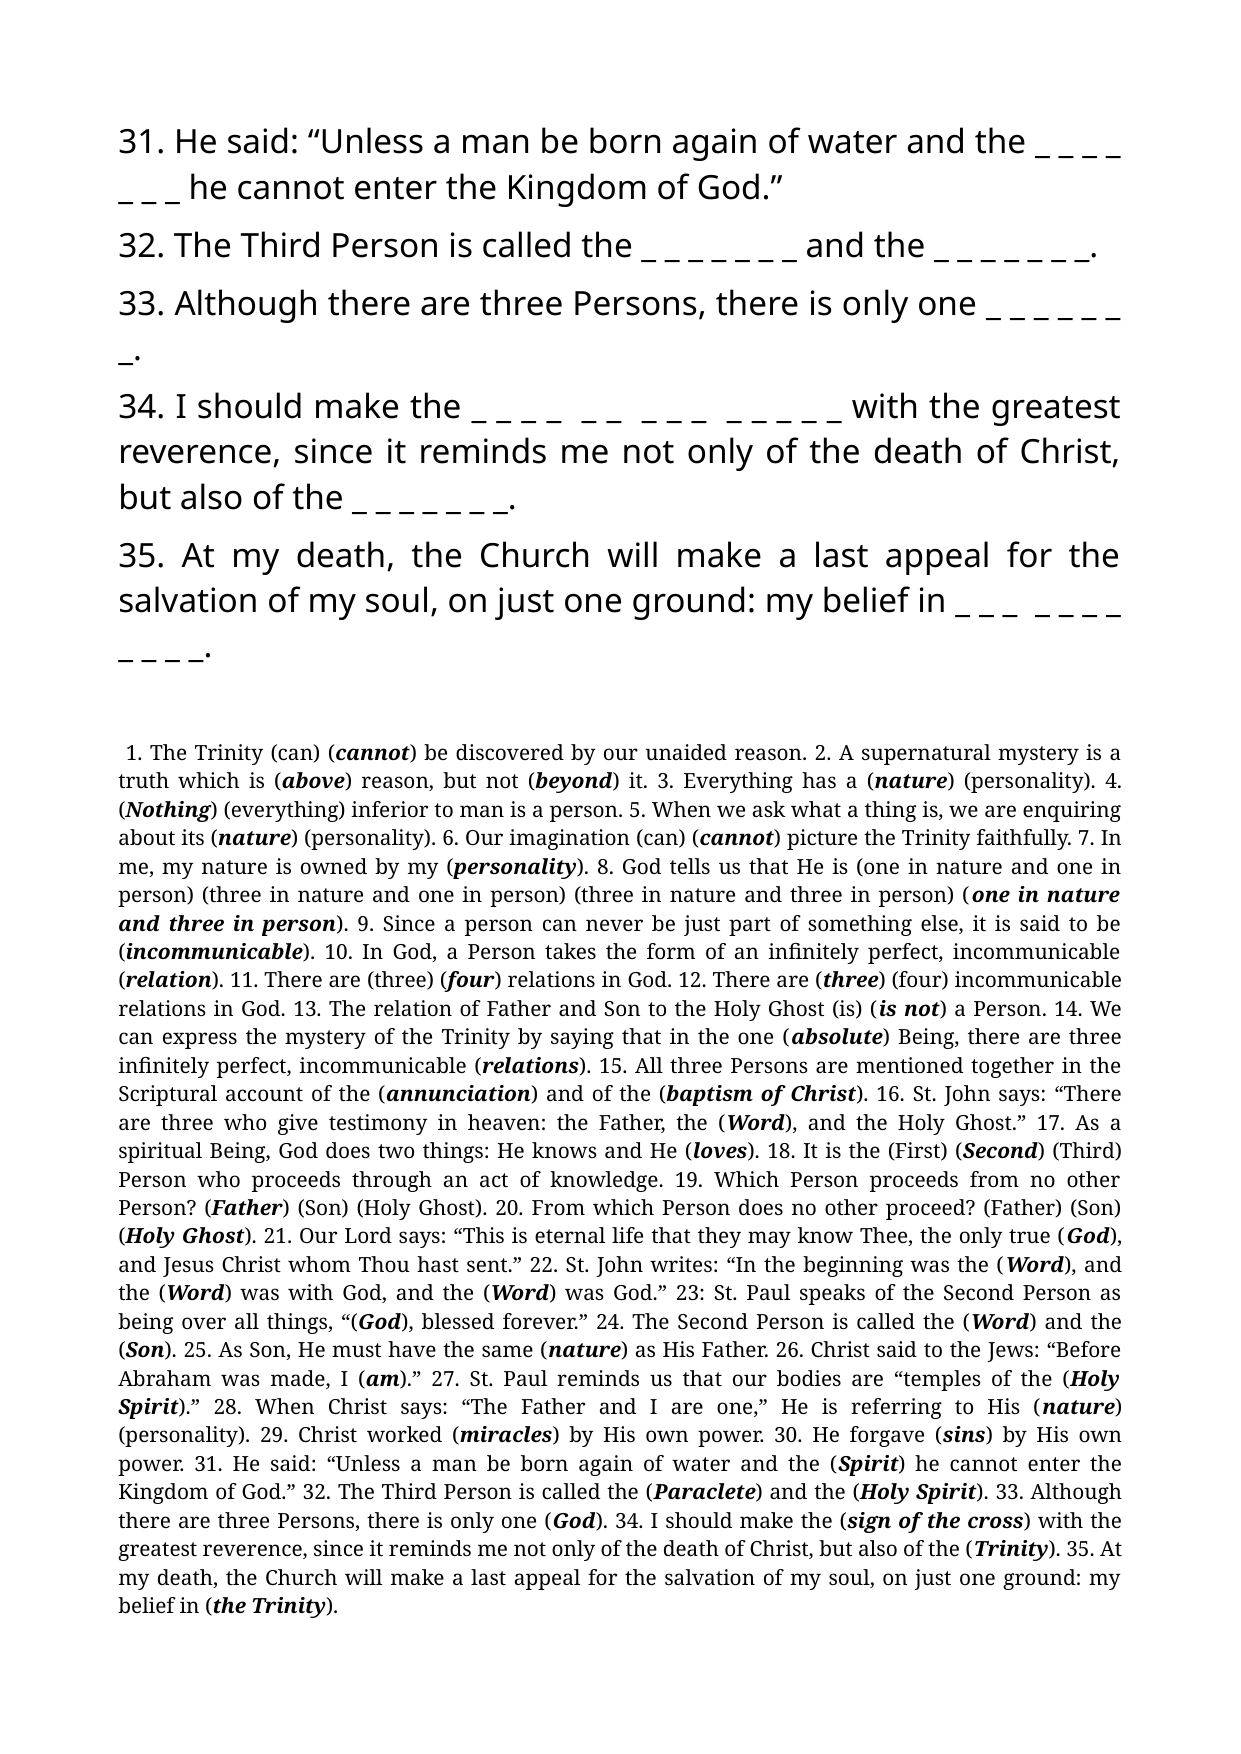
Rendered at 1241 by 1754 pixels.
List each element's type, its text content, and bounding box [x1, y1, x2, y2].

text 32. The Third Person is called the _ _ _ _ _ _ _ and the _ _ _ _ _ _ _. [118, 221, 1122, 267]
text 33. Although there are three Persons, there is only one _ _ _ _ _ _ _. [118, 279, 1122, 370]
text 34. I should make the _ _ _ _ _ _ _ _ _ _ _ _ _ _ with the greatest reverence, since it reminds me not only of the death of Christ, but also of the _ _ _ _ _ _ _. [118, 383, 1122, 519]
text 35. At my death, the Church will make a last appeal for the salvation of my soul, on just one ground: my belief in _ _ _ _ _ _ _ _ _ _ _. [118, 531, 1122, 668]
text 1. The Trinity (can) (cannot) be discovered by our unaided reason. 2. A supernatural mystery is a truth which is (above) reason, but not (beyond) it. 3. Everything has a (nature) (personality). 4. (Nothing) (everything) inferior to man is a person. 5. When we ask what a thing is, we are enquiring about its (nature) (personality). 6. Our imagination (can) (cannot) picture the Trinity faithfully. 7. In me, my nature is owned by my (personality). 8. God tells us that He is (one in nature and one in person) (three in nature and one in person) (three in nature and three in person) (one in nature and three in person). 9. Since a person can never be just part of something else, it is said to be (incommunicable). 10. In God, a Person takes the form of an infinitely perfect, incommunicable (relation). 11. There are (three) (four) relations in God. 12. There are (three) (four) incommunicable relations in God. 13. The relation of Father and Son to the Holy Ghost (is) (is not) a Person. 14. We can express the mystery of the Trinity by saying that in the one (absolute) Being, there are three infinitely perfect, incommunicable (relations). 15. All three Persons are mentioned together in the Scriptural account of the (annunciation) and of the (baptism of Christ). 16. St. John says: “There are three who give testimony in heaven: the Father, the (Word), and the Holy Ghost.” 17. As a spiritual Being, God does two things: He knows and He (loves). 18. It is the (First) (Second) (Third) Person who proceeds through an act of knowledge. 19. Which Person proceeds from no other Person? (Father) (Son) (Holy Ghost). 20. From which Person does no other proceed? (Father) (Son) (Holy Ghost). 21. Our Lord says: “This is eternal life that they may know Thee, the only true (God), and Jesus Christ whom Thou hast sent.” 22. St. John writes: “In the beginning was the (Word), and the (Word) was with God, and the (Word) was God.” 23: St. Paul speaks of the Second Person as being over all things, “(God), blessed forever.” 24. The Second Person is called the (Word) and the (Son). 25. As Son, He must have the same (nature) as His Father. 26. Christ said to the Jews: “Before Abraham was made, I (am).” 27. St. Paul reminds us that our bodies are “temples of the (Holy Spirit).” 28. When Christ says: “The Father and I are one,” He is referring to His (nature) (personality). 29. Christ worked (miracles) by His own power. 30. He forgave (sins) by His own power. 31. He said: “Unless a man be born again of water and the (Spirit) he cannot enter the Kingdom of God.” 32. The Third Person is called the (Paraclete) and the (Holy Spirit). 33. Although there are three Persons, there is only one (God). 34. I should make the (sign of the cross) with the greatest reverence, since it reminds me not only of the death of Christ, but also of the (Trinity). 35. At my death, the Church will make a last appeal for the salvation of my soul, on just one ground: my belief in (the Trinity). [118, 738, 1122, 1620]
text 31. He said: “Unless a man be born again of water and the _ _ _ _ _ _ _ he cannot enter the Kingdom of God.” [118, 118, 1122, 209]
